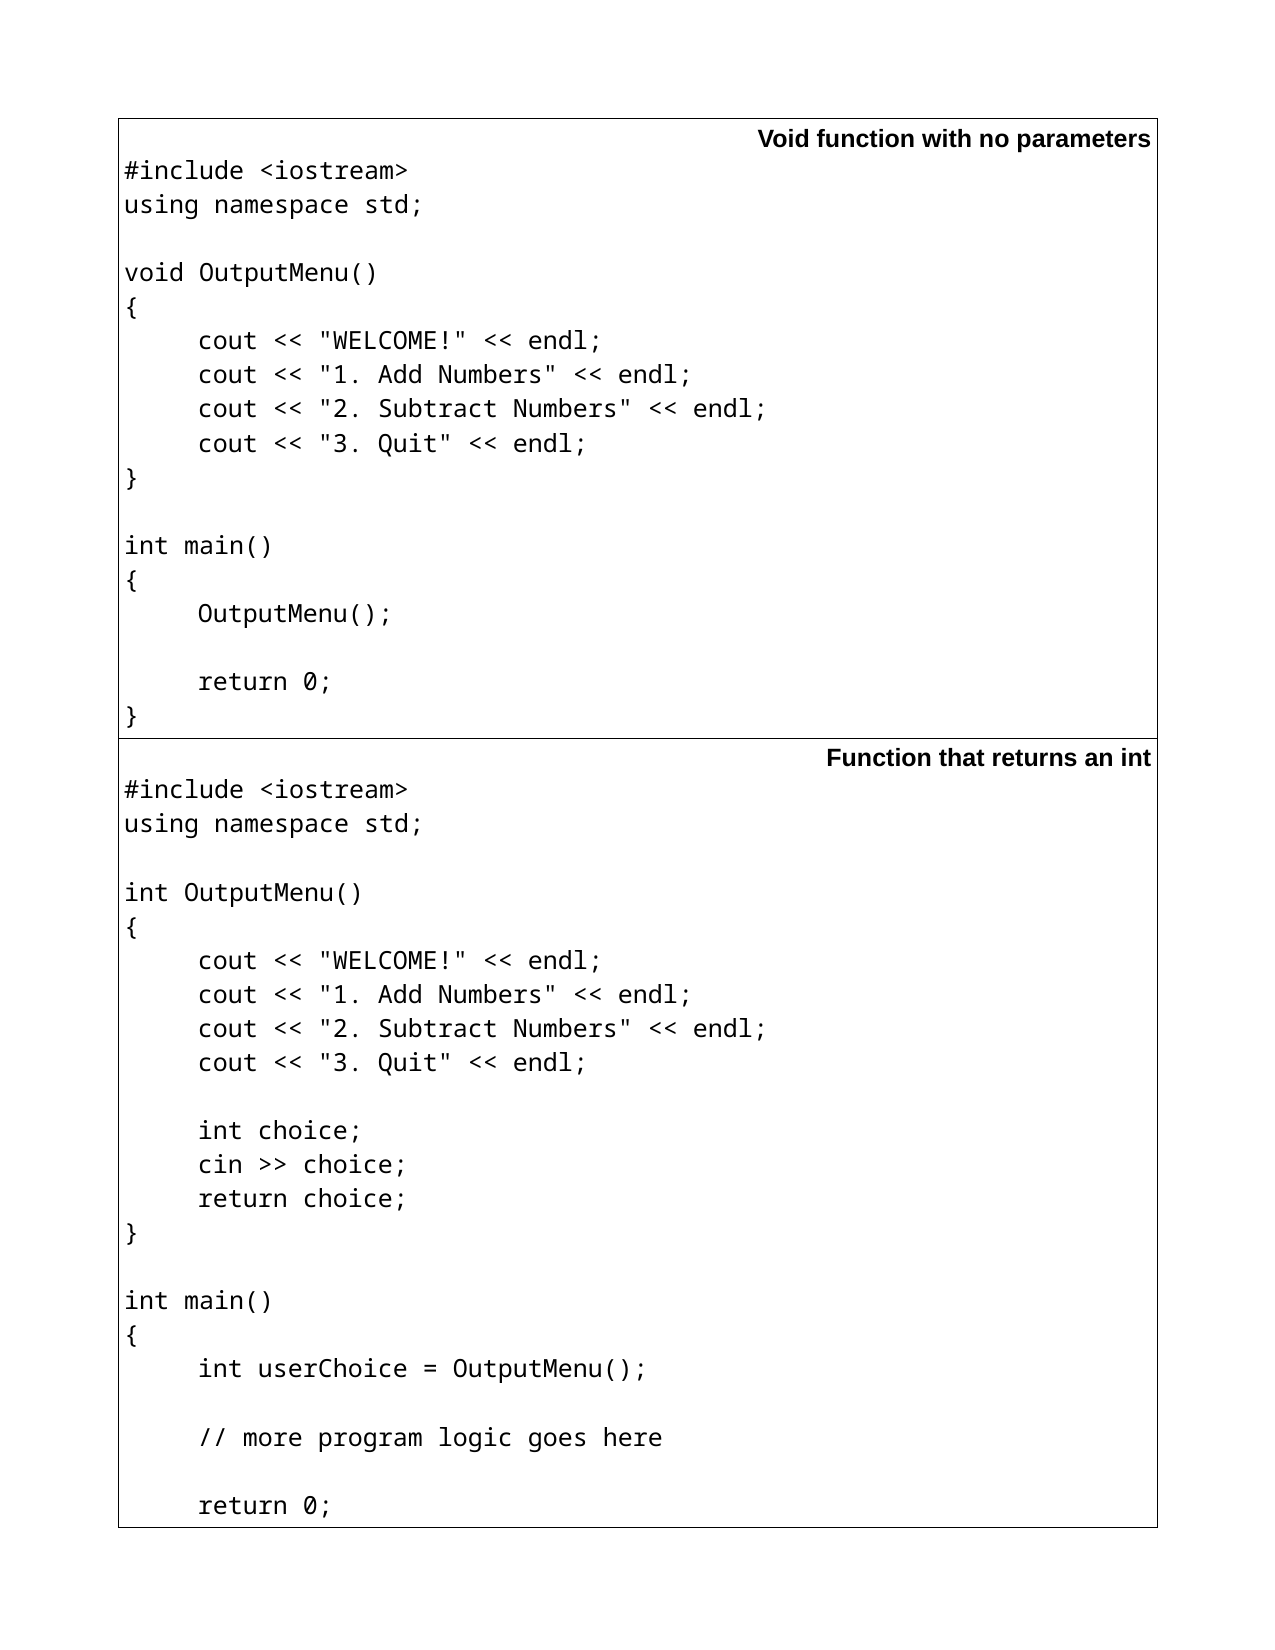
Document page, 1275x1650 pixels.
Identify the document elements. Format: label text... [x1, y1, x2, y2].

table_header Void function with no parameters #include <iostream> using namespace std; void OutputMenu() { cout << "WELCOME!" << endl; cout << "1. Add Numbers" << endl; cout << "2. Subtract Numbers" << endl; cout << "3. Quit" << endl; } int main() { OutputMenu(); return 0; } [119, 119, 1157, 737]
table_cell Function that returns an int #include <iostream> using namespace std; int OutputMenu() { cout << "WELCOME!" << endl; cout << "1. Add Numbers" << endl; cout << "2. Subtract Numbers" << endl; cout << "3. Quit" << endl; int choice; cin >> choice; return choice; } int main() { int userChoice = OutputMenu(); // more program logic goes here return 0; [119, 739, 1157, 1527]
